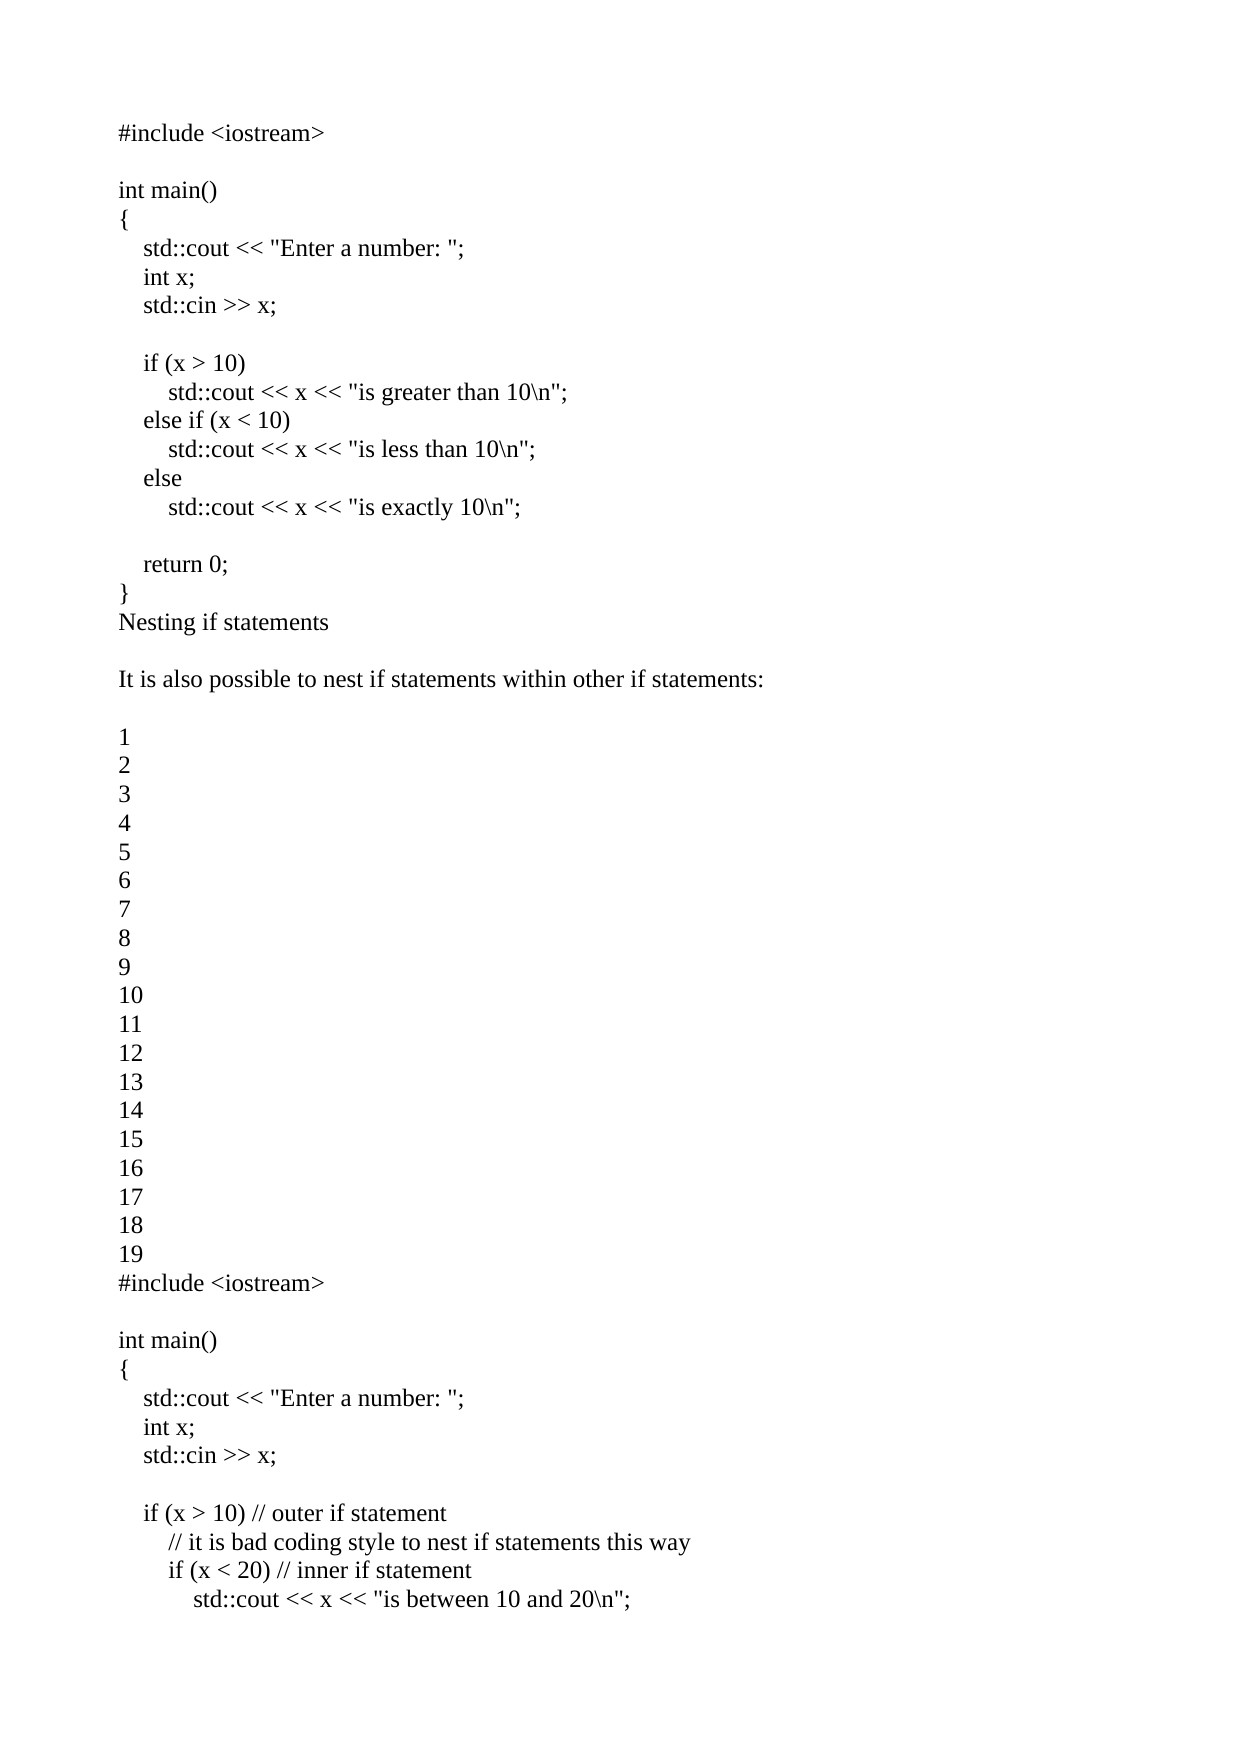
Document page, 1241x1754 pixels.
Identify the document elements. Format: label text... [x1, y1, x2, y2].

text else [118, 463, 1122, 492]
text 16 [118, 1153, 1122, 1182]
text std::cout << x << "is less than 10\n"; [118, 434, 1122, 463]
text 11 [118, 1009, 1122, 1038]
text else if (x < 10) [118, 406, 1122, 434]
text 14 [118, 1096, 1122, 1124]
text std::cin >> x; [118, 291, 1122, 319]
text #include <iostream> [118, 118, 1122, 147]
text 17 [118, 1182, 1122, 1211]
text std::cout << x << "is greater than 10\n"; [118, 377, 1122, 406]
text 10 [118, 981, 1122, 1009]
text 7 [118, 894, 1122, 923]
text if (x > 10) [118, 348, 1122, 377]
text Nesting if statements [118, 607, 1122, 636]
text std::cout << x << "is between 10 and 20\n"; [118, 1584, 1122, 1613]
text 3 [118, 779, 1122, 808]
text 2 [118, 751, 1122, 779]
text 9 [118, 952, 1122, 981]
text int x; [118, 262, 1122, 291]
text int x; [118, 1412, 1122, 1441]
text { [118, 1354, 1122, 1383]
text 4 [118, 808, 1122, 837]
text int main() [118, 1326, 1122, 1354]
text 15 [118, 1124, 1122, 1153]
text 19 [118, 1239, 1122, 1268]
text 5 [118, 837, 1122, 866]
text std::cin >> x; [118, 1441, 1122, 1469]
text // it is bad coding style to nest if statements this way [118, 1527, 1122, 1556]
text 12 [118, 1038, 1122, 1067]
text 1 [118, 722, 1122, 751]
text 13 [118, 1067, 1122, 1096]
text return 0; [118, 549, 1122, 578]
text 6 [118, 866, 1122, 894]
text #include <iostream> [118, 1268, 1122, 1297]
text } [118, 578, 1122, 607]
text 8 [118, 923, 1122, 952]
text if (x < 20) // inner if statement [118, 1556, 1122, 1584]
text 18 [118, 1211, 1122, 1239]
text It is also possible to nest if statements within other if statements: [118, 664, 1122, 693]
text std::cout << x << "is exactly 10\n"; [118, 492, 1122, 521]
text if (x > 10) // outer if statement [118, 1498, 1122, 1527]
text { [118, 204, 1122, 233]
text std::cout << "Enter a number: "; [118, 1383, 1122, 1412]
text int main() [118, 176, 1122, 204]
text std::cout << "Enter a number: "; [118, 233, 1122, 262]
